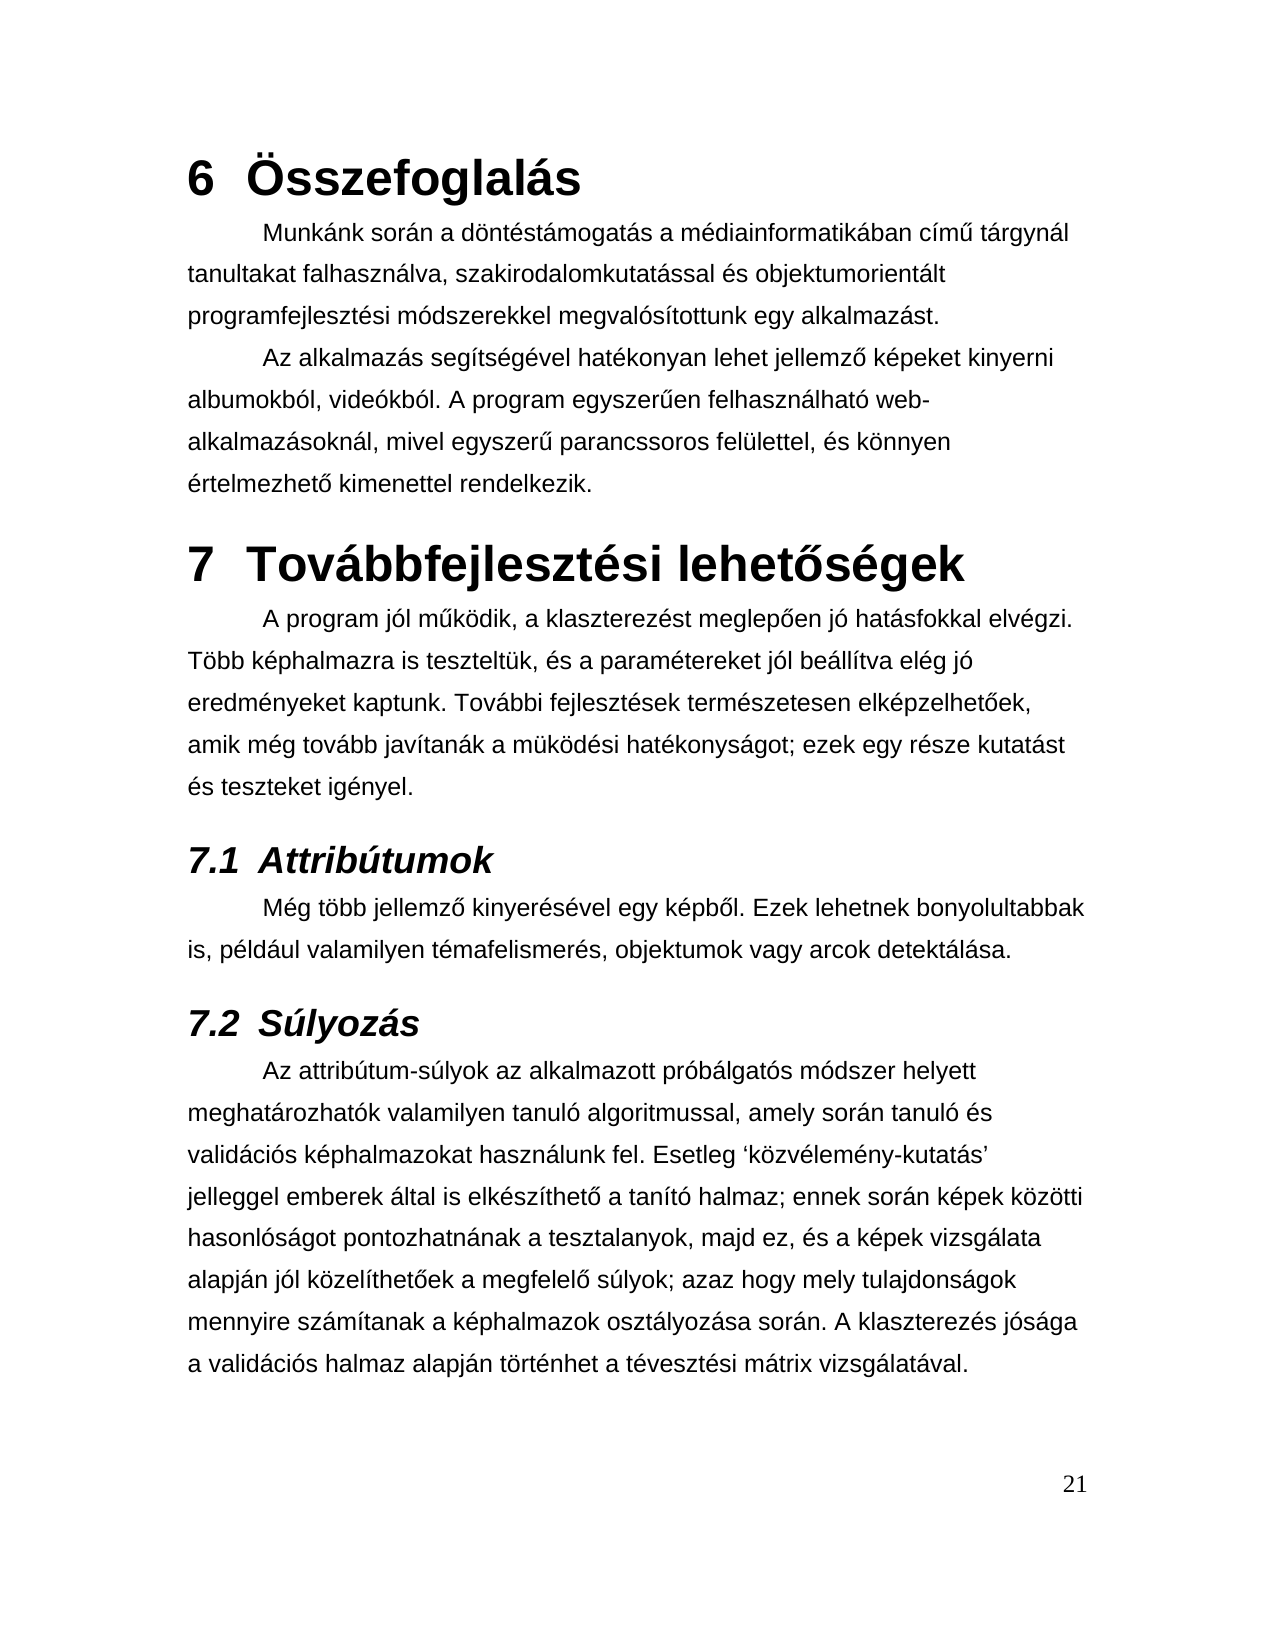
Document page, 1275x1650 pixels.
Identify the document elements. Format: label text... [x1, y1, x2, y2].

subtitle Súlyozás [187, 1002, 1087, 1044]
text A program jól működik, a klaszterezést meglepően jó hatásfokkal elvégzi. Több képhalmazra is teszteltük, és a paramétereket jól beállítva elég jó eredményeket kaptunk. További fejlesztések természetesen elképzelhetőek, amik még tovább javítanák a müködési hatékonyságot; ezek egy része kutatást és teszteket igényel. [187, 605, 1087, 800]
subtitle Összefoglalás [187, 150, 1087, 206]
text Az alkalmazás segítségével hatékonyan lehet jellemző képeket kinyerni albumokból, videókból. A program egyszerűen felhasználható web-alkalmazásoknál, mivel egyszerű parancssoros felülettel, és könnyen értelmezhető kimenettel rendelkezik. [187, 344, 1087, 497]
text Még több jellemző kinyerésével egy képből. Ezek lehetnek bonyolultabbak is, például valamilyen témafelismerés, objektumok vagy arcok detektálása. [187, 893, 1087, 963]
text Munkánk során a döntéstámogatás a médiainformatikában című tárgynál tanultakat falhasználva, szakirodalomkutatással és objektumorientált programfejlesztési módszerekkel megvalósítottunk egy alkalmazást. [187, 218, 1087, 330]
text Az attribútum-súlyok az alkalmazott próbálgatós módszer helyett meghatározhatók valamilyen tanuló algoritmussal, amely során tanuló és validációs képhalmazokat használunk fel. Esetleg ‘közvélemény-kutatás’ jelleggel emberek által is elkészíthető a tanító halmaz; ennek során képek közötti hasonlóságot pontozhatnának a tesztalanyok, majd ez, és a képek vizsgálata alapján jól közelíthetőek a megfelelő súlyok; azaz hogy mely tulajdonságok mennyire számítanak a képhalmazok osztályozása során. A klaszterezés jósága a validációs halmaz alapján történhet a tévesztési mátrix vizsgálatával. [187, 1057, 1087, 1378]
subtitle Attribútumok [187, 839, 1087, 881]
subtitle Továbbfejlesztési lehetőségek [187, 536, 1087, 592]
